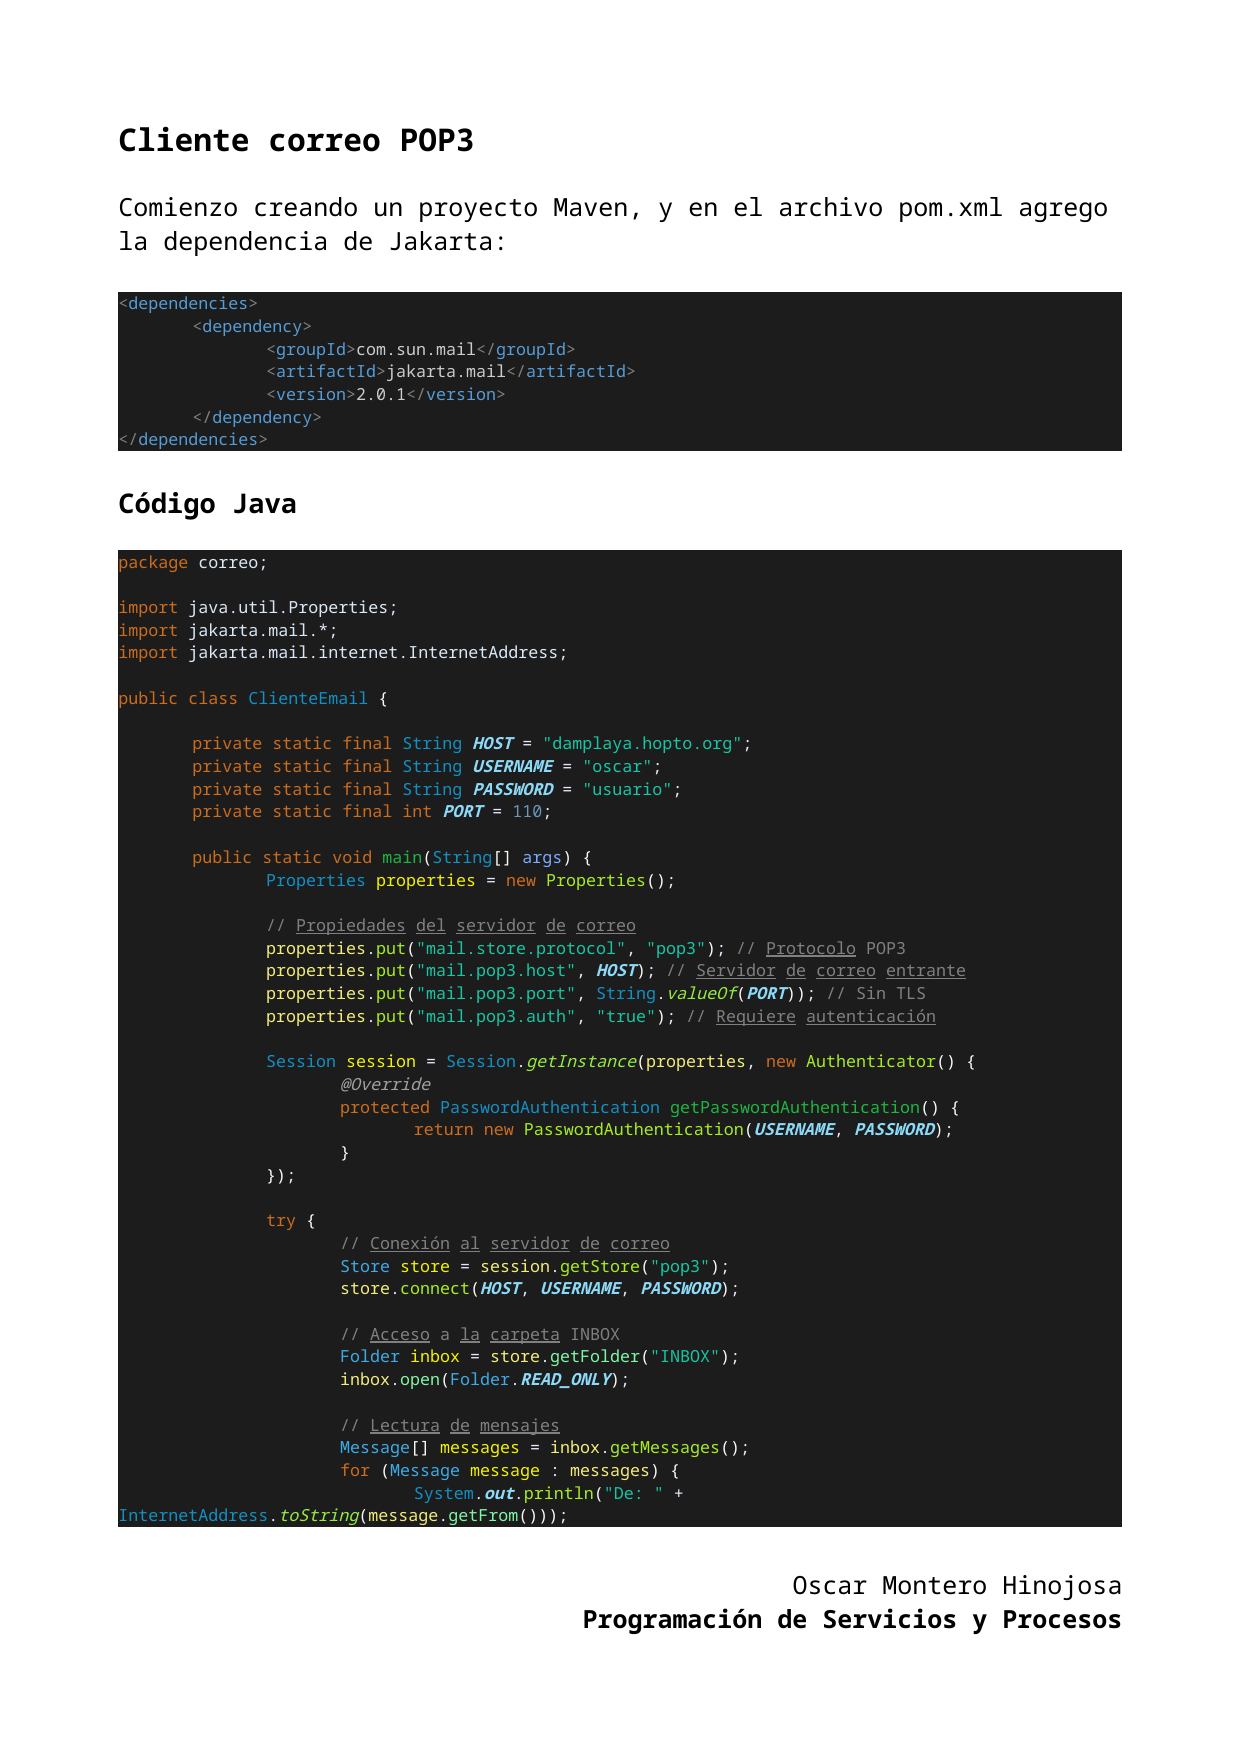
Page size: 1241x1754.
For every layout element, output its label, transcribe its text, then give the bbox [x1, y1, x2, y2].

text protected PasswordAuthentication getPasswordAuthentication() { [118, 1095, 1122, 1118]
text inbox.open(Folder.READ_ONLY); [118, 1368, 1122, 1391]
text Cliente correo POP3 [118, 118, 1122, 161]
text <dependencies> [118, 292, 1122, 314]
text <dependency> [118, 314, 1122, 337]
text store.connect(HOST, USERNAME, PASSWORD); [118, 1277, 1122, 1300]
text // Propiedades del servidor de correo [118, 914, 1122, 936]
text import jakarta.mail.internet.InternetAddress; [118, 641, 1122, 664]
text try { [118, 1209, 1122, 1232]
text // Acceso a la carpeta INBOX [118, 1322, 1122, 1345]
text import jakarta.mail.*; [118, 618, 1122, 641]
text </dependencies> [118, 428, 1122, 451]
text // Conexión al servidor de correo [118, 1232, 1122, 1254]
text Properties properties = new Properties(); [118, 868, 1122, 891]
text }); [118, 1163, 1122, 1186]
text } [118, 1141, 1122, 1163]
text for (Message message : messages) { [118, 1459, 1122, 1481]
text <version>2.0.1</version> [118, 382, 1122, 405]
text properties.put("mail.pop3.auth", "true"); // Requiere autenticación [118, 1004, 1122, 1027]
text <groupId>com.sun.mail</groupId> [118, 337, 1122, 360]
text public class ClienteEmail { [118, 687, 1122, 709]
text Session session = Session.getInstance(properties, new Authenticator() { [118, 1050, 1122, 1073]
text Store store = session.getStore("pop3"); [118, 1254, 1122, 1277]
text properties.put("mail.pop3.port", String.valueOf(PORT)); // Sin TLS [118, 982, 1122, 1004]
text Message[] messages = inbox.getMessages(); [118, 1436, 1122, 1459]
text private static final String USERNAME = "oscar"; [118, 755, 1122, 777]
text Comienzo creando un proyecto Maven, y en el archivo pom.xml agrego la dependencia de Jakarta: [118, 189, 1122, 258]
text private static final int PORT = 110; [118, 800, 1122, 823]
text </dependency> [118, 405, 1122, 428]
text return new PasswordAuthentication(USERNAME, PASSWORD); [118, 1118, 1122, 1141]
text System.out.println("De: " + InternetAddress.toString(message.getFrom())); [118, 1481, 1122, 1527]
text public static void main(String[] args) { [118, 846, 1122, 868]
text private static final String HOST = "damplaya.hopto.org"; [118, 732, 1122, 755]
text Folder inbox = store.getFolder("INBOX"); [118, 1345, 1122, 1368]
text properties.put("mail.store.protocol", "pop3"); // Protocolo POP3 [118, 936, 1122, 959]
text import java.util.Properties; [118, 596, 1122, 618]
text private static final String PASSWORD = "usuario"; [118, 777, 1122, 800]
text Código Java [118, 485, 1122, 522]
text // Lectura de mensajes [118, 1413, 1122, 1436]
text package correo; [118, 550, 1122, 573]
text <artifactId>jakarta.mail</artifactId> [118, 360, 1122, 382]
text @Override [118, 1073, 1122, 1095]
text properties.put("mail.pop3.host", HOST); // Servidor de correo entrante [118, 959, 1122, 982]
